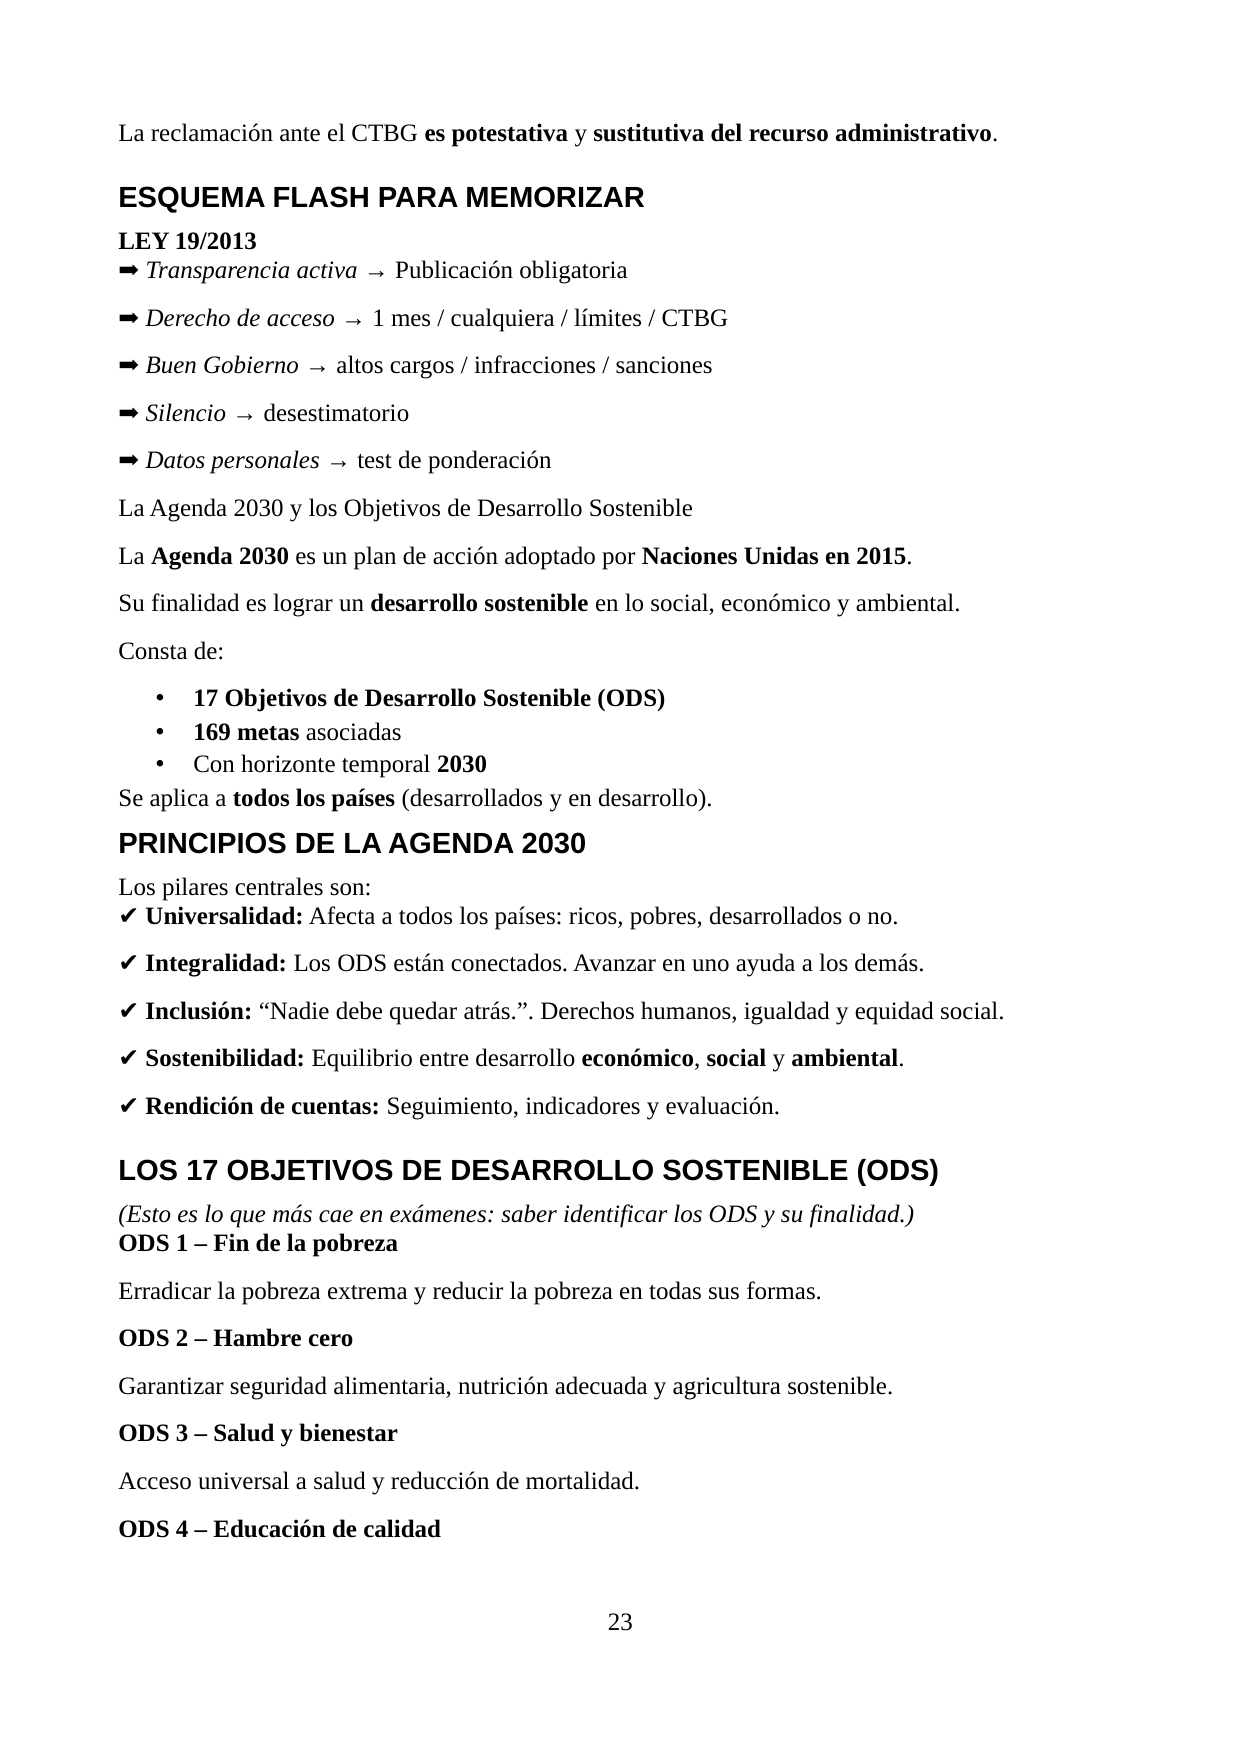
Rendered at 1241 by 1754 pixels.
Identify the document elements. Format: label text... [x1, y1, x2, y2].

list 17 Objetivos de Desarrollo Sostenible (ODS) [156, 683, 1122, 712]
text ✔ Universalidad: Afecta a todos los países: ricos, pobres, desarrollados o no. [118, 901, 1122, 929]
subtitle PRINCIPIOS DE LA AGENDA 2030 [118, 826, 1122, 859]
text Su finalidad es lograr un desarrollo sostenible en lo social, económico y ambiental. [118, 588, 1122, 617]
list 169 metas asociadas [156, 717, 1122, 745]
text ODS 3 – Salud y bienestar [118, 1418, 1122, 1447]
text ➡ Derecho de acceso → 1 mes / cualquiera / límites / CTBG [118, 303, 1122, 331]
text ✔ Integralidad: Los ODS están conectados. Avanzar en uno ayuda a los demás. [118, 948, 1122, 977]
text Los pilares centrales son: [118, 872, 1122, 901]
subtitle ESQUEMA FLASH PARA MEMORIZAR [118, 180, 1122, 214]
text ODS 4 – Educación de calidad [118, 1514, 1122, 1542]
text Acceso universal a salud y reducción de mortalidad. [118, 1466, 1122, 1495]
text ✔ Rendición de cuentas: Seguimiento, indicadores y evaluación. [118, 1091, 1122, 1120]
text Se aplica a todos los países (desarrollados y en desarrollo). [118, 783, 1122, 811]
text ✔ Sostenibilidad: Equilibrio entre desarrollo económico, social y ambiental. [118, 1043, 1122, 1072]
text Garantizar seguridad alimentaria, nutrición adecuada y agricultura sostenible. [118, 1371, 1122, 1400]
text La reclamación ante el CTBG es potestativa y sustitutiva del recurso administrativo. [118, 118, 1122, 147]
subtitle LOS 17 OBJETIVOS DE DESARROLLO SOSTENIBLE (ODS) [118, 1153, 1122, 1187]
text ODS 1 – Fin de la pobreza [118, 1228, 1122, 1257]
text La Agenda 2030 es un plan de acción adoptado por Naciones Unidas en 2015. [118, 541, 1122, 569]
text LEY 19/2013 [118, 226, 1122, 255]
text ➡ Silencio → desestimatorio [118, 398, 1122, 427]
text (Esto es lo que más cae en exámenes: saber identificar los ODS y su finalidad.) [118, 1199, 1122, 1228]
text ➡ Transparencia activa → Publicación obligatoria [118, 255, 1122, 284]
text Erradicar la pobreza extrema y reducir la pobreza en todas sus formas. [118, 1276, 1122, 1304]
text ➡ Buen Gobierno → altos cargos / infracciones / sanciones [118, 350, 1122, 379]
text Consta de: [118, 636, 1122, 665]
text ✔ Inclusión: “Nadie debe quedar atrás.”. Derechos humanos, igualdad y equidad social. [118, 996, 1122, 1025]
text La Agenda 2030 y los Objetivos de Desarrollo Sostenible [118, 493, 1122, 522]
text ➡ Datos personales → test de ponderación [118, 446, 1122, 474]
text ODS 2 – Hambre cero [118, 1323, 1122, 1352]
list Con horizonte temporal 2030 [156, 749, 1122, 778]
